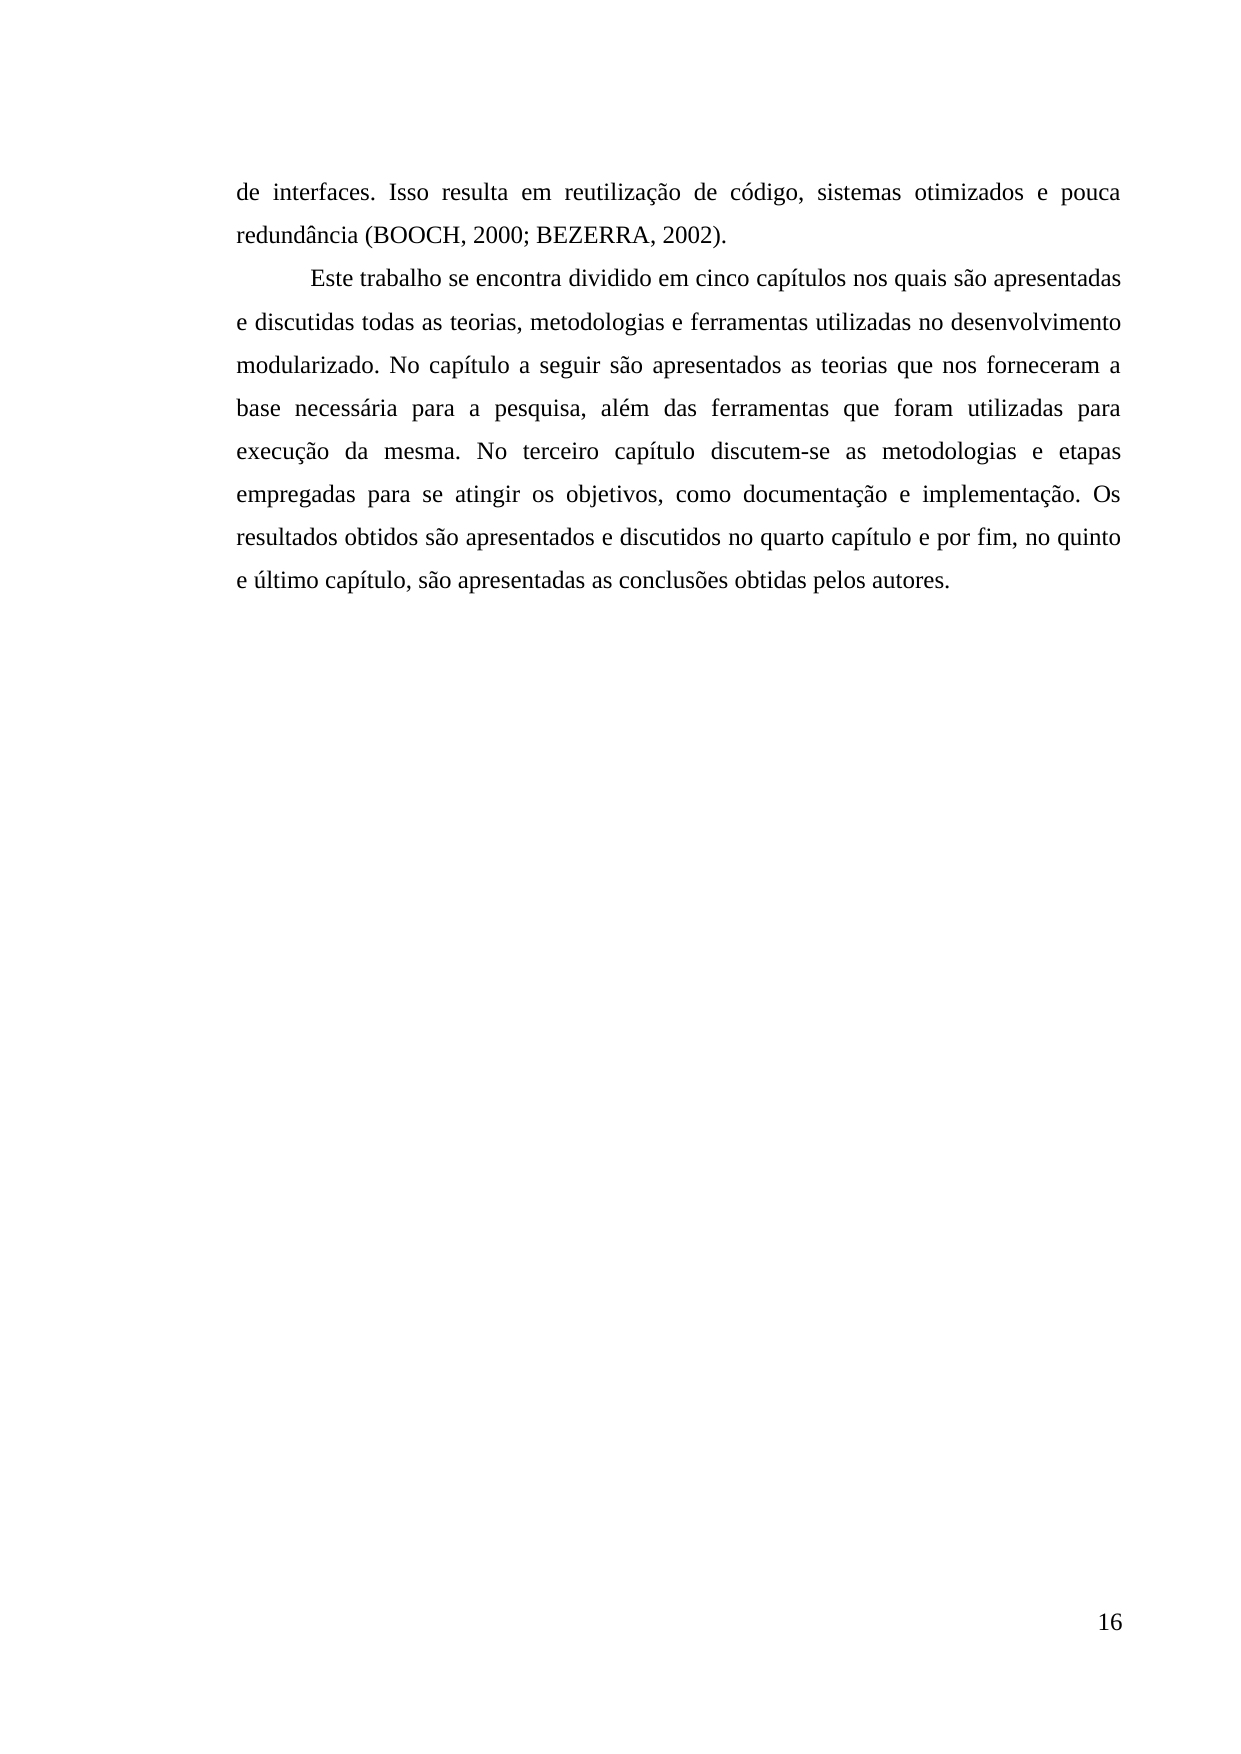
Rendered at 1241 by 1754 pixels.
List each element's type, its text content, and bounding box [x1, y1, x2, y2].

text Este trabalho se encontra dividido em cinco capítulos nos quais são apresentadas e discutidas todas as teorias, metodologias e ferramentas utilizadas no desenvolvimento modularizado. No capítulo a seguir são apresentados as teorias que nos forneceram a base necessária para a pesquisa, além das ferramentas que foram utilizadas para execução da mesma. No terceiro capítulo discutem-se as metodologias e etapas empregadas para se atingir os objetivos, como documentação e implementação. Os resultados obtidos são apresentados e discutidos no quarto capítulo e por fim, no quinto e último capítulo, são apresentadas as conclusões obtidas pelos autores. [236, 263, 1122, 594]
text de interfaces. Isso resulta em reutilização de código, sistemas otimizados e pouca redundância (BOOCH, 2000; BEZERRA, 2002). [236, 177, 1122, 249]
